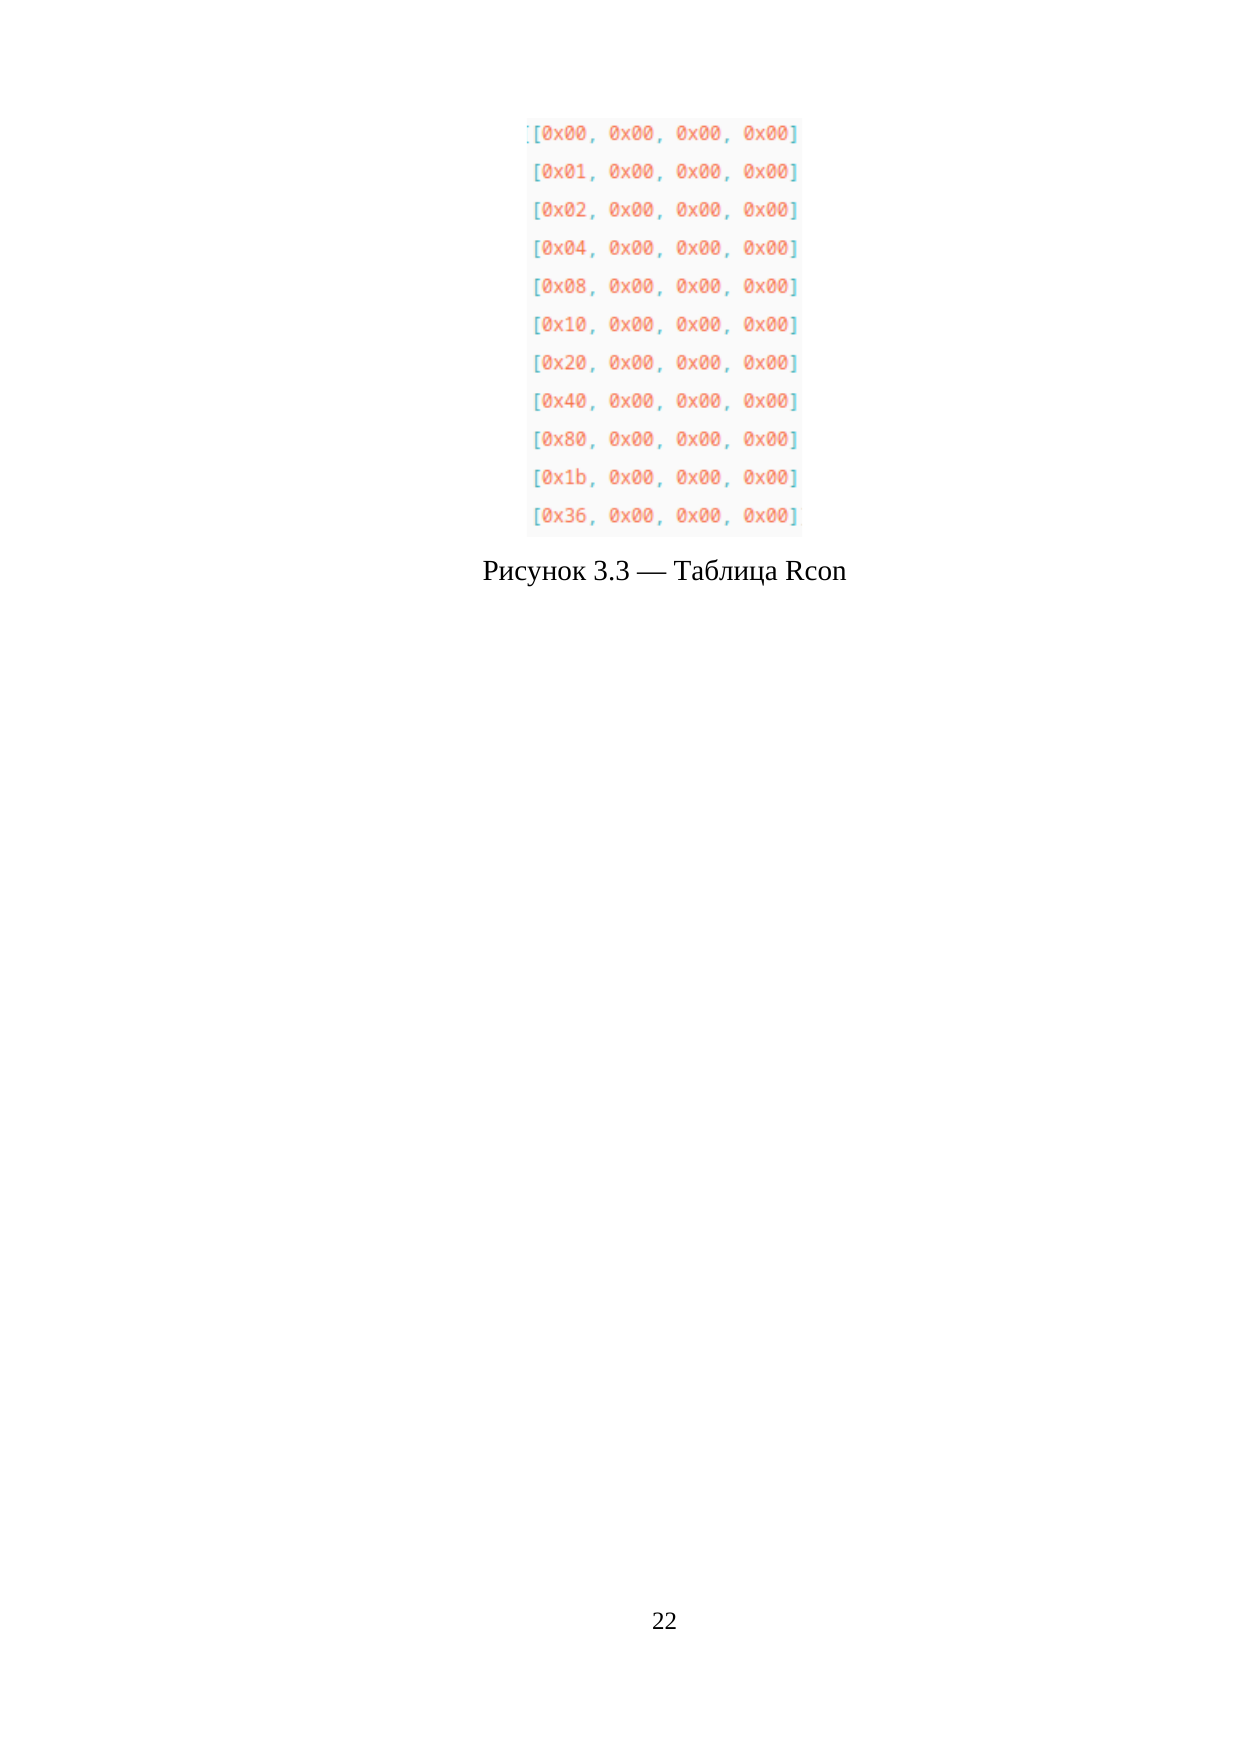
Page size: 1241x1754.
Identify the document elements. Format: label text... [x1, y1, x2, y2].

picture [526, 118, 803, 537]
title Рисунок 3.3 — Таблица Rcon [177, 118, 1152, 587]
